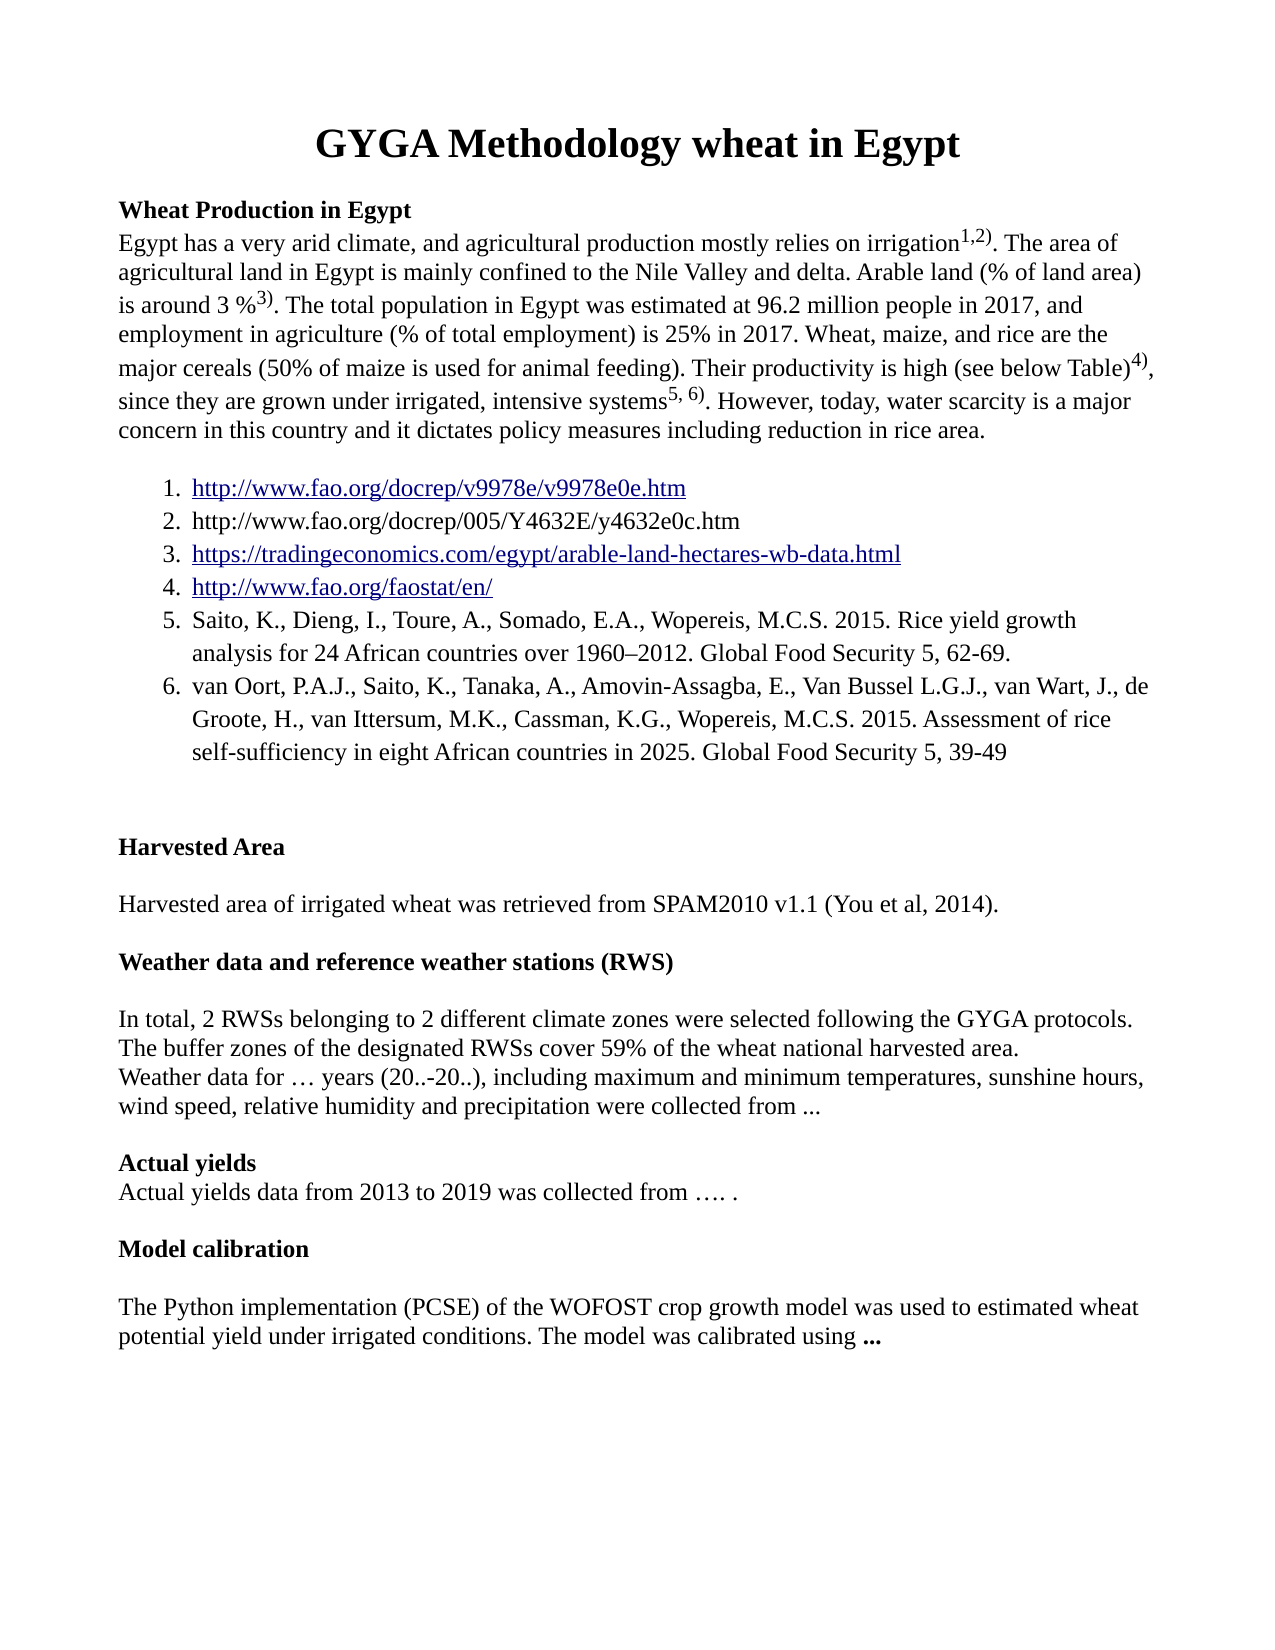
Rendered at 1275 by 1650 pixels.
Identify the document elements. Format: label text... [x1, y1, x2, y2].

text Actual yields data from 2013 to 2019 was collected from …. . [118, 1177, 1157, 1206]
text In total, 2 RWSs belonging to 2 different climate zones were selected following the GYGA protocols. The buffer zones of the designated RWSs cover 59% of the wheat national harvested area. [118, 1004, 1157, 1062]
text Harvested Area [118, 832, 1157, 861]
text Weather data and reference weather stations (RWS) [118, 947, 1157, 976]
list http://www.fao.org/docrep/v9978e/v9978e0e.htm [162, 473, 1157, 501]
text Actual yields [118, 1148, 1157, 1177]
text Weather data for … years (20..-20..), including maximum and minimum temperatures, sunshine hours, wind speed, relative humidity and precipitation were collected from ... [118, 1062, 1157, 1119]
list Saito, K., Dieng, I., Toure, A., Somado, E.A., Wopereis, M.C.S. 2015. Rice yield growth analysis for 24 African countries over 1960–2012. Global Food Security 5, 62-69. [162, 605, 1157, 667]
text Model calibration [118, 1234, 1157, 1263]
text GYGA Methodology wheat in Egypt [118, 118, 1157, 166]
list van Oort, P.A.J., Saito, K., Tanaka, A., Amovin-Assagba, E., Van Bussel L.G.J., van Wart, J., de Groote, H., van Ittersum, M.K., Cassman, K.G., Wopereis, M.C.S. 2015. Assessment of rice self-sufficiency in eight African countries in 2025. Global Food Security 5, 39-49 [162, 671, 1157, 766]
text Egypt has a very arid climate, and agricultural production mostly relies on irrigation1,2). The area of agricultural land in Egypt is mainly confined to the Nile Valley and delta. Arable land (% of land area) is around 3 %3). The total population in Egypt was estimated at 96.2 million people in 2017, and employment in agriculture (% of total employment) is 25% in 2017. Wheat, maize, and rice are the major cereals (50% of maize is used for animal feeding). Their productivity is high (see below Table)4), since they are grown under irrigated, intensive systems5, 6). However, today, water scarcity is a major concern in this country and it dictates policy measures including reduction in rice area. [118, 223, 1157, 444]
text The Python implementation (PCSE) of the WOFOST crop growth model was used to estimated wheat potential yield under irrigated conditions. The model was calibrated using ... [118, 1292, 1157, 1349]
list https://tradingeconomics.com/egypt/arable-land-hectares-wb-data.html [162, 539, 1157, 567]
text Wheat Production in Egypt [118, 195, 1157, 223]
list http://www.fao.org/faostat/en/ [162, 572, 1157, 601]
text Harvested area of irrigated wheat was retrieved from SPAM2010 v1.1 (You et al, 2014). [118, 889, 1157, 918]
list http://www.fao.org/docrep/005/Y4632E/y4632e0c.htm [162, 506, 1157, 534]
